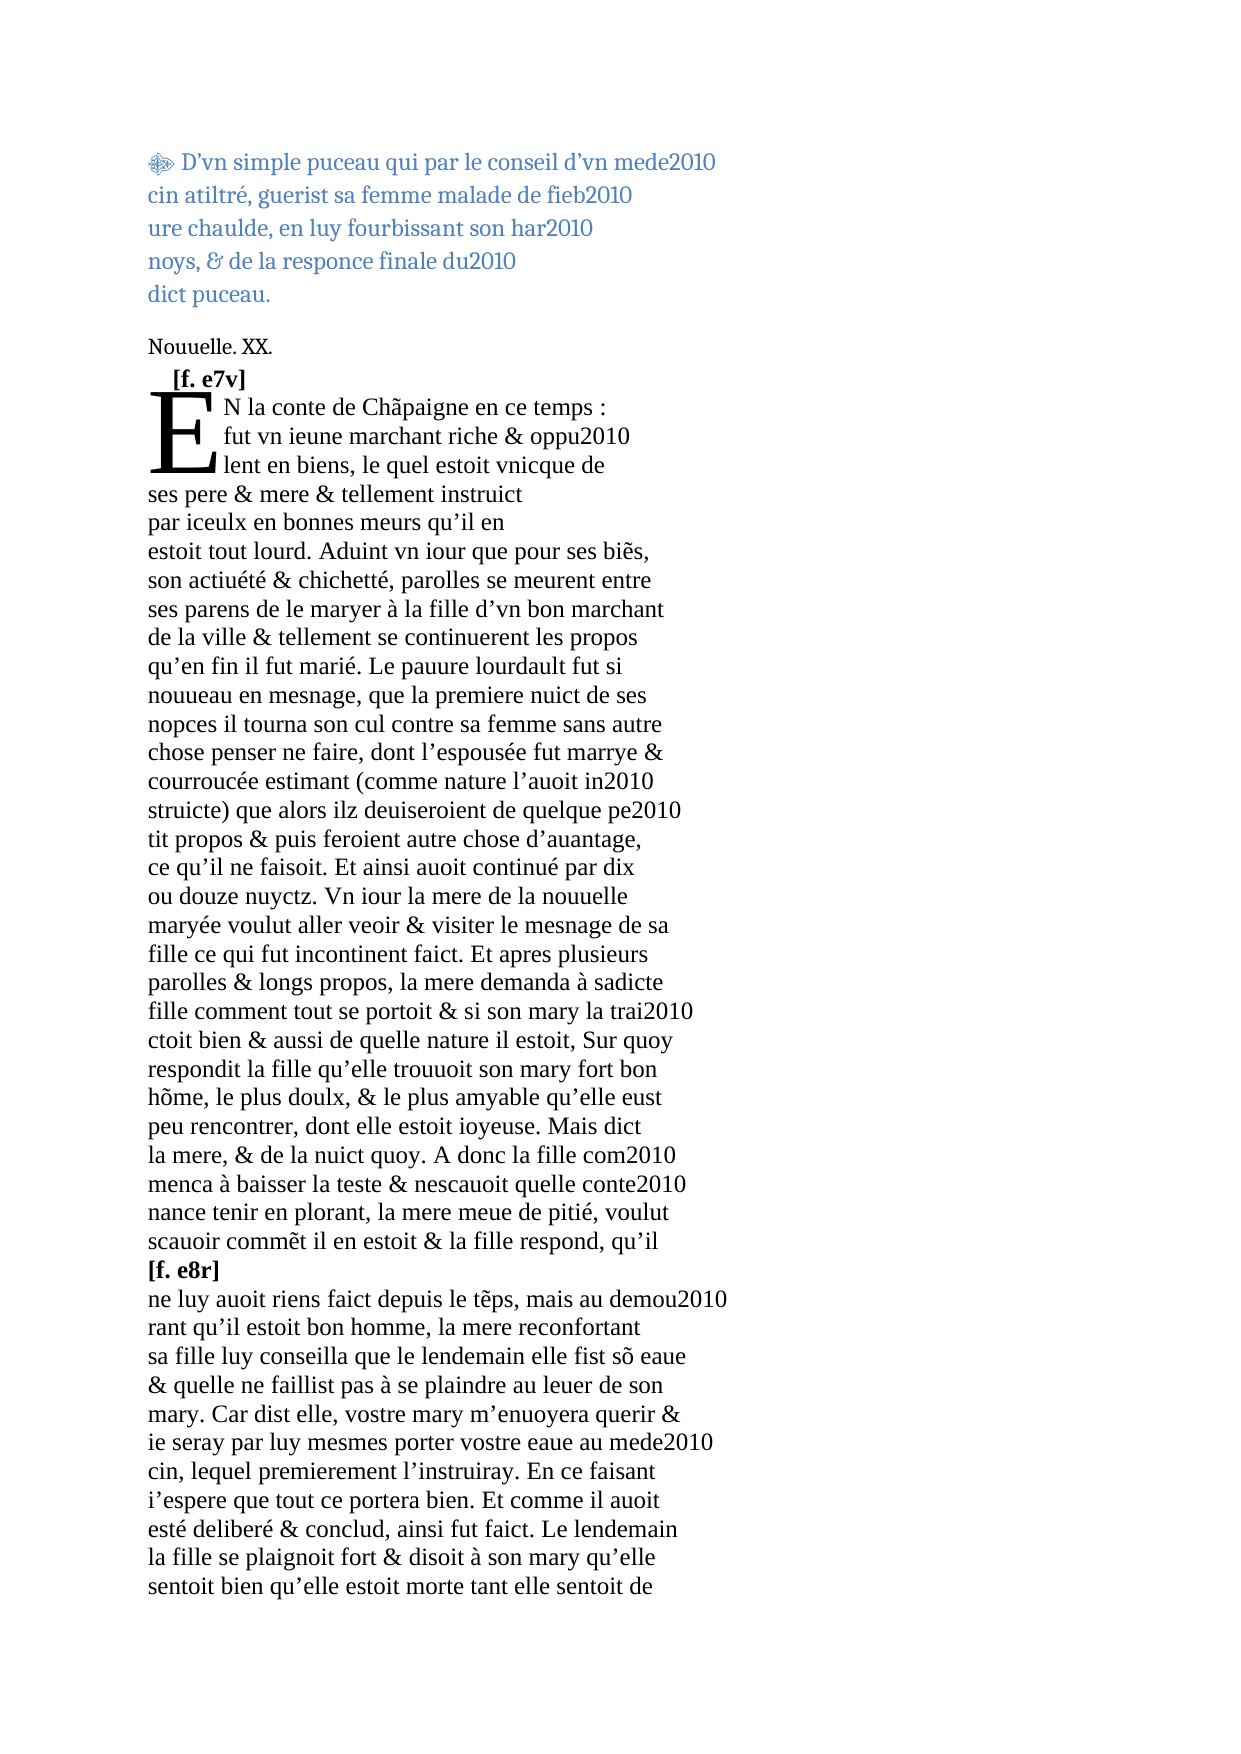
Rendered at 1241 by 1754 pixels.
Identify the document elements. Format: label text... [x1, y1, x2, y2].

subtitle ❧ D’vn simple puceau qui par le conseil d’vn mede2010 cin atiltré, guerist sa femme malade de fieb2010 ure chaulde, en luy fourbissant son har2010 noys, & de la responce finale du2010 dict puceau. [148, 148, 1093, 308]
text EN la conte de Chãpaigne en ce temps : fut vn ieune marchant riche & oppu2010 lent en biens, le quel estoit vnicque de ses pere & mere & tellement instruict par iceulx en bonnes meurs qu’il en estoit tout lourd. Aduint vn iour que pour ses biẽs, son actiuété & chichetté, parolles se meurent entre ses parens de le maryer à la fille d’vn bon marchant de la ville & tellement se continuerent les propos qu’en fin il fut marié. Le pauure lourdault fut si nouueau en mesnage, que la premiere nuict de ses nopces il tourna son cul contre sa femme sans autre chose penser ne faire, dont l’espousée fut marrye & courroucée estimant (comme nature l’auoit in2010 struicte) que alors ilz deuiseroient de quelque pe2010 tit propos & puis feroient autre chose d’auantage, ce qu’il ne faisoit. Et ainsi auoit continué par dix ou douze nuyctz. Vn iour la mere de la nouuelle maryée voulut aller veoir & visiter le mesnage de sa fille ce qui fut incontinent faict. Et apres plusieurs parolles & longs propos, la mere demanda à sadicte fille comment tout se portoit & si son mary la trai2010 ctoit bien & aussi de quelle nature il estoit, Sur quoy respondit la fille qu’elle trouuoit son mary fort bon hõme, le plus doulx, & le plus amyable qu’elle eust peu rencontrer, dont elle estoit ioyeuse. Mais dict la mere, & de la nuict quoy. A donc la fille com2010 menca à baisser la teste & nescauoit quelle conte2010 nance tenir en plorant, la mere meue de pitié, voulut scauoir commẽt il en estoit & la fille respond, qu’il [f. e8r] ne luy auoit riens faict depuis le tẽps, mais au demou2010 rant qu’il estoit bon homme, la mere reconfortant sa fille luy conseilla que le lendemain elle fist sõ eaue & quelle ne faillist pas à se plaindre au leuer de son mary. Car dist elle, vostre mary m’enuoyera querir & ie seray par luy mesmes porter vostre eaue au mede2010 cin, lequel premierement l’instruiray. En ce faisant i’espere que tout ce portera bien. Et comme il auoit esté deliberé & conclud, ainsi fut faict. Le lendemain la fille se plaignoit fort & disoit à son mary qu’elle sentoit bien qu’elle estoit morte tant elle sentoit de [148, 392, 1093, 1600]
text [f. e7v] [148, 364, 1093, 392]
subtitle Nouuelle. XX. [148, 333, 1093, 360]
